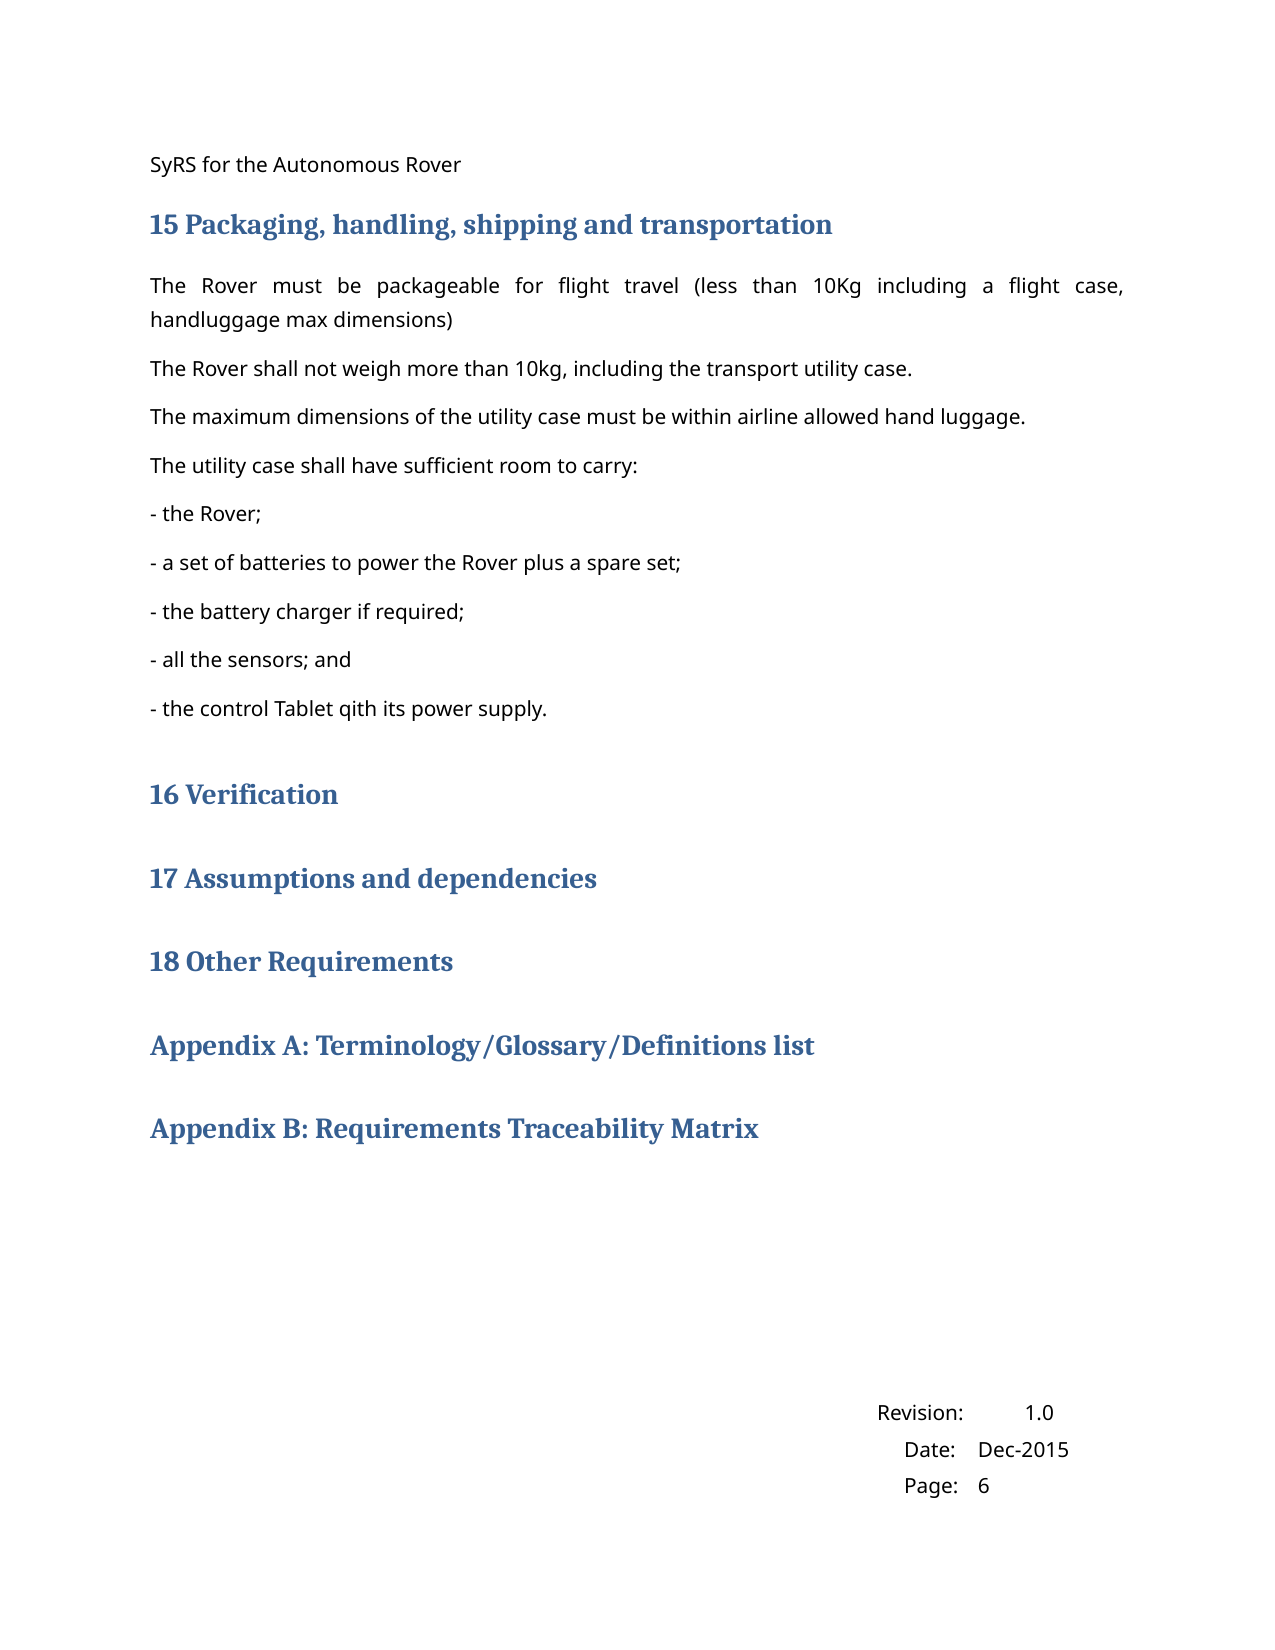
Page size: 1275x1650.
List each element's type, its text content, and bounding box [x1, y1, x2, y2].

subtitle 15 Packaging, handling, shipping and transportation [150, 208, 1125, 241]
subtitle 17 Assumptions and dependencies [150, 862, 1125, 895]
subtitle 18 Other Requirements [150, 945, 1125, 979]
text The Rover shall not weigh more than 10kg, including the transport utility case. [150, 354, 1125, 382]
text - the battery charger if required; [150, 597, 1125, 625]
subtitle 16 Verification [150, 778, 1125, 812]
subtitle Appendix A: Terminology/Glossary/Definitions list [150, 1029, 1125, 1062]
text The utility case shall have sufficient room to carry: [150, 451, 1125, 479]
text - a set of batteries to power the Rover plus a spare set; [150, 548, 1125, 577]
subtitle Appendix B: Requirements Traceability Matrix [150, 1112, 1125, 1146]
text - the control Tablet qith its power supply. [150, 694, 1125, 723]
text - all the sensors; and [150, 646, 1125, 674]
text The maximum dimensions of the utility case must be within airline allowed hand luggage. [150, 402, 1125, 431]
text - the Rover; [150, 499, 1125, 528]
text The Rover must be packageable for flight travel (less than 10Kg including a flight case, handluggage max dimensions) [150, 271, 1125, 333]
